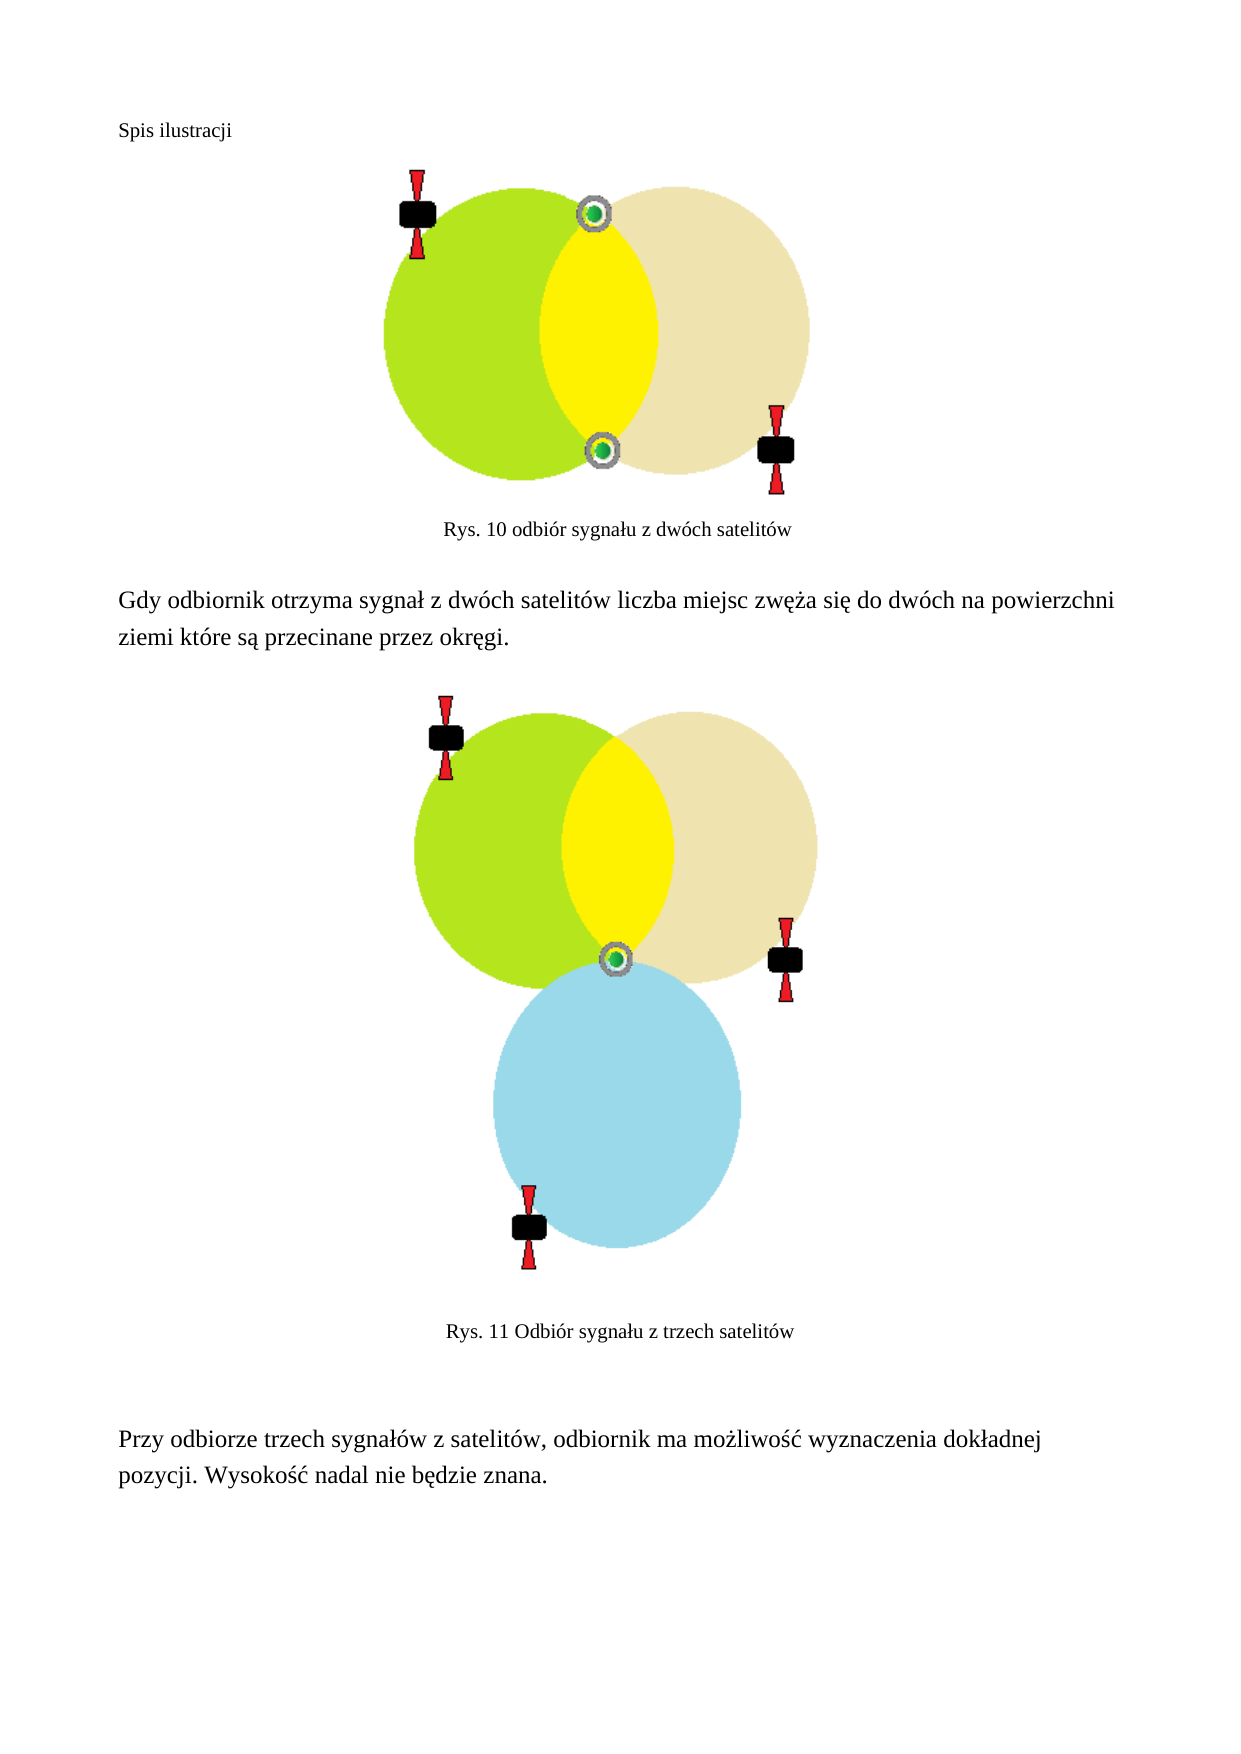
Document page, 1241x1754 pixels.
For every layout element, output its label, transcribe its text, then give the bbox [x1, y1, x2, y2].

text Rys. 11 Odbiór sygnału z trzech satelitów [118, 1309, 1122, 1345]
text Rys. 10 odbiór sygnału z dwóch satelitów [118, 507, 1122, 543]
text Gdy odbiornik otrzyma sygnał z dwóch satelitów liczba miejsc zwęża się do dwóch na powierzchni ziemi które są przecinane przez okręgi. [118, 580, 1122, 653]
picture [377, 163, 817, 506]
text Przy odbiorze trzech sygnałów z satelitów, odbiornik ma możliwość wyznaczenia dokładnej pozycji. Wysokość nadal nie będzie znana. [118, 1418, 1122, 1491]
picture [406, 689, 835, 1275]
